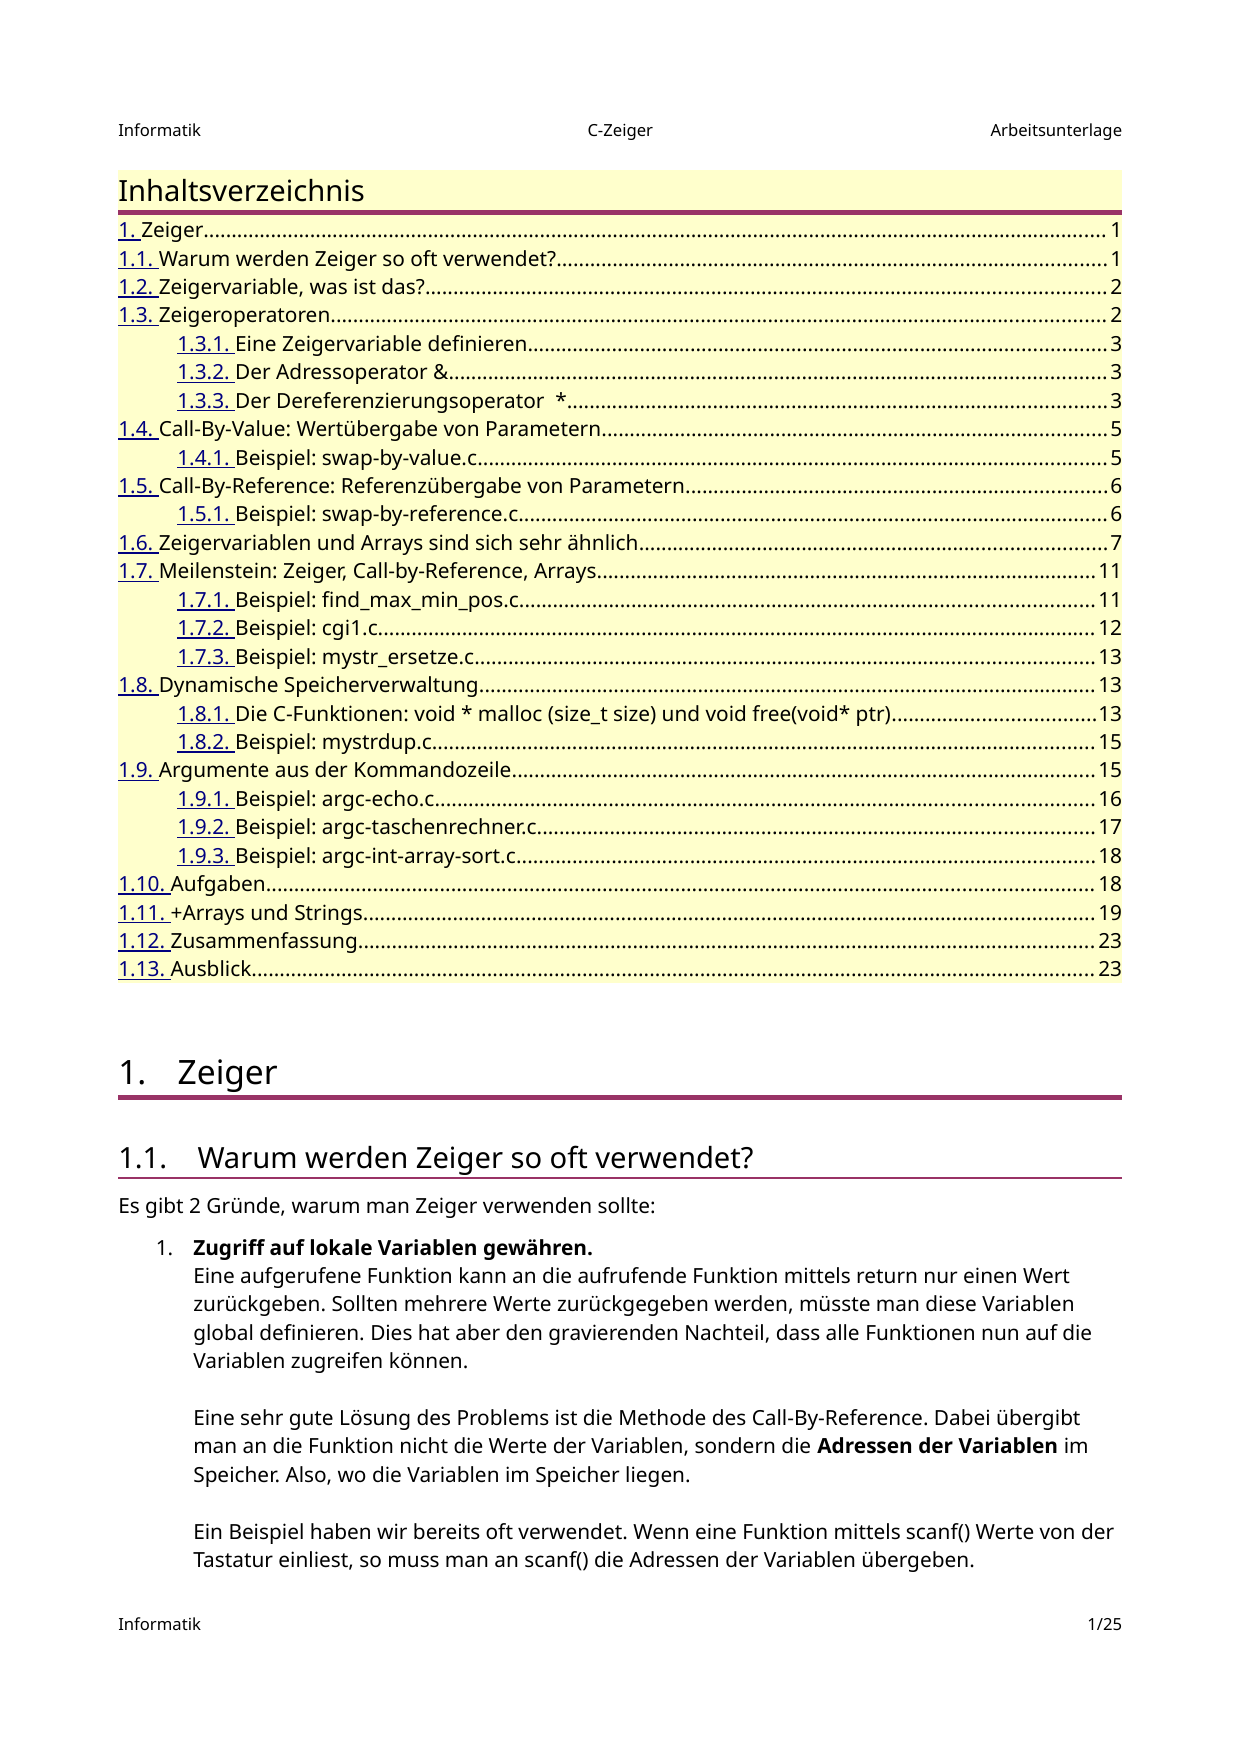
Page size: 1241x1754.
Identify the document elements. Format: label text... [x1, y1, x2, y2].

text 1.9. Argumente aus der Kommandozeile 15 [118, 756, 1122, 784]
text 1.11. +Arrays und Strings 19 [118, 898, 1122, 926]
text 1.8.2. Beispiel: mystrdup.c 15 [177, 727, 1122, 756]
text 1.7.3. Beispiel: mystr_ersetze.c 13 [177, 642, 1122, 670]
text 1.3.1. Eine Zeigervariable definieren 3 [177, 329, 1122, 357]
subtitle Warum werden Zeiger so oft verwendet? [118, 1137, 1122, 1177]
text 1.9.2. Beispiel: argc-taschenrechner.c 17 [177, 812, 1122, 841]
text 1.13. Ausblick 23 [118, 954, 1122, 983]
text Es gibt 2 Gründe, warum man Zeiger verwenden sollte: [118, 1192, 1122, 1220]
text 1. Zeiger 1 [118, 215, 1122, 244]
text 1.9.1. Beispiel: argc-echo.c 16 [177, 784, 1122, 812]
text 1.7.1. Beispiel: find_max_min_pos.c 11 [177, 585, 1122, 613]
text 1.3.2. Der Adressoperator & 3 [177, 357, 1122, 386]
text 1.7. Meilenstein: Zeiger, Call-by-Reference, Arrays 11 [118, 556, 1122, 585]
text 1.4. Call-By-Value: Wertübergabe von Parametern 5 [118, 414, 1122, 443]
text 1.10. Aufgaben 18 [118, 869, 1122, 898]
text 1.12. Zusammenfassung 23 [118, 926, 1122, 954]
text 1.7.2. Beispiel: cgi1.c 12 [177, 613, 1122, 642]
text 1.5. Call-By-Reference: Referenzübergabe von Parametern 6 [118, 471, 1122, 499]
text 1.3.3. Der Dereferenzierungsoperator * 3 [177, 386, 1122, 414]
text 1.8. Dynamische Speicherverwaltung 13 [118, 670, 1122, 699]
subtitle Inhaltsverzeichnis [118, 170, 1122, 210]
text 1.9.3. Beispiel: argc-int-array-sort.c 18 [177, 841, 1122, 869]
text 1.8.1. Die C-Funktionen: void * malloc (size_t size) und void free(void* ptr) 13 [177, 699, 1122, 727]
subtitle Zeiger [118, 1049, 1122, 1095]
text 1.4.1. Beispiel: swap-by-value.c 5 [177, 443, 1122, 471]
text 1.2. Zeigervariable, was ist das? 2 [118, 272, 1122, 301]
text 1.3. Zeigeroperatoren 2 [118, 301, 1122, 329]
text 1.1. Warum werden Zeiger so oft verwendet? 1 [118, 244, 1122, 272]
text 1.5.1. Beispiel: swap-by-reference.c 6 [177, 499, 1122, 528]
text 1.6. Zeigervariablen und Arrays sind sich sehr ähnlich 7 [118, 528, 1122, 556]
list Zugriff auf lokale Variablen gewähren. Eine aufgerufene Funktion kann an die aufrufende Funktion mittels return nur einen Wert zurückgeben. Sollten mehrere Werte zurückgegeben werden, müsste man diese Variablen global definieren. Dies hat aber den gravierenden Nachteil, dass alle Funktionen nun auf die Variablen zugreifen können. Eine sehr gute Lösung des Problems ist die Methode des Call-By-Reference. Dabei übergibt man an die Funktion nicht die Werte der Variablen, sondern die Adressen der Variablen im Speicher. Also, wo die Variablen im Speicher liegen. Ein Beispiel haben wir bereits oft verwendet. Wenn eine Funktion mittels scanf() Werte von der Tastatur einliest, so muss man an scanf() die Adressen der Variablen übergeben. [156, 1233, 1122, 1574]
